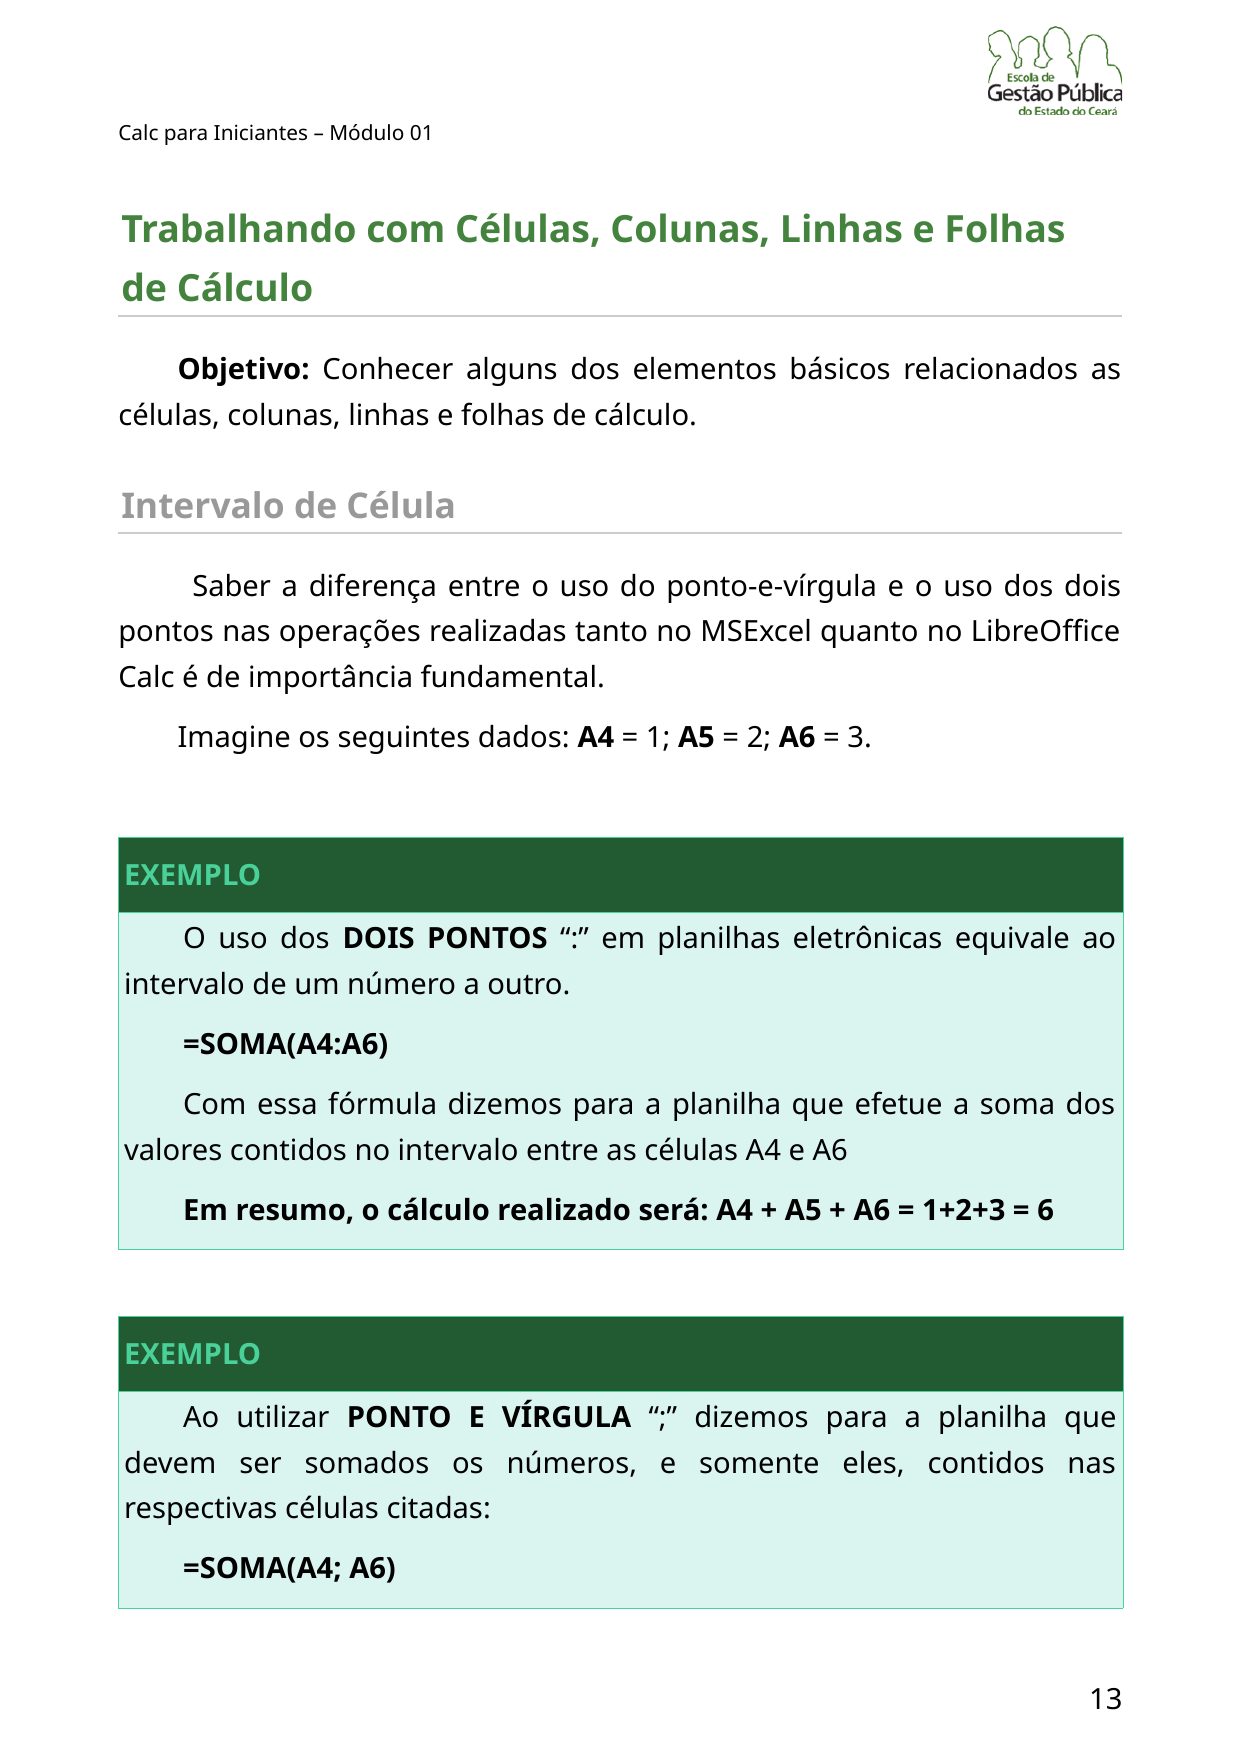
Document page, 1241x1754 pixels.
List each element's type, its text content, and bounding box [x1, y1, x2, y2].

table_header EXEMPLO [119, 838, 1123, 912]
table_header EXEMPLO [119, 1317, 1123, 1391]
subtitle Intervalo de Célula [118, 478, 1122, 532]
picture [118, 26, 1123, 115]
table_cell O uso dos DOIS PONTOS “:” em planilhas eletrônicas equivale ao intervalo de um número a outro. =SOMA(A4:A6) Com essa fórmula dizemos para a planilha que efetue a soma dos valores contidos no intervalo entre as células A4 e A6 Em resumo, o cálculo realizado será: A4 + A5 + A6 = 1+2+3 = 6 [119, 913, 1123, 1249]
text Objetivo: Conhecer alguns dos elementos básicos relacionados as células, colunas, linhas e folhas de cálculo. [118, 348, 1122, 434]
text Imagine os seguintes dados: A4 = 1; A5 = 2; A6 = 3. [118, 716, 1122, 756]
subtitle Trabalhando com Células, Colunas, Linhas e Folhas de Cálculo [118, 200, 1122, 315]
table_cell Ao utilizar PONTO E VÍRGULA “;” dizemos para a planilha que devem ser somados os números, e somente eles, contidos nas respectivas células citadas: =SOMA(A4; A6) [119, 1392, 1123, 1608]
text Saber a diferença entre o uso do ponto-e-vírgula e o uso dos dois pontos nas operações realizadas tanto no MSExcel quanto no LibreOffice Calc é de importância fundamental. [118, 565, 1122, 696]
